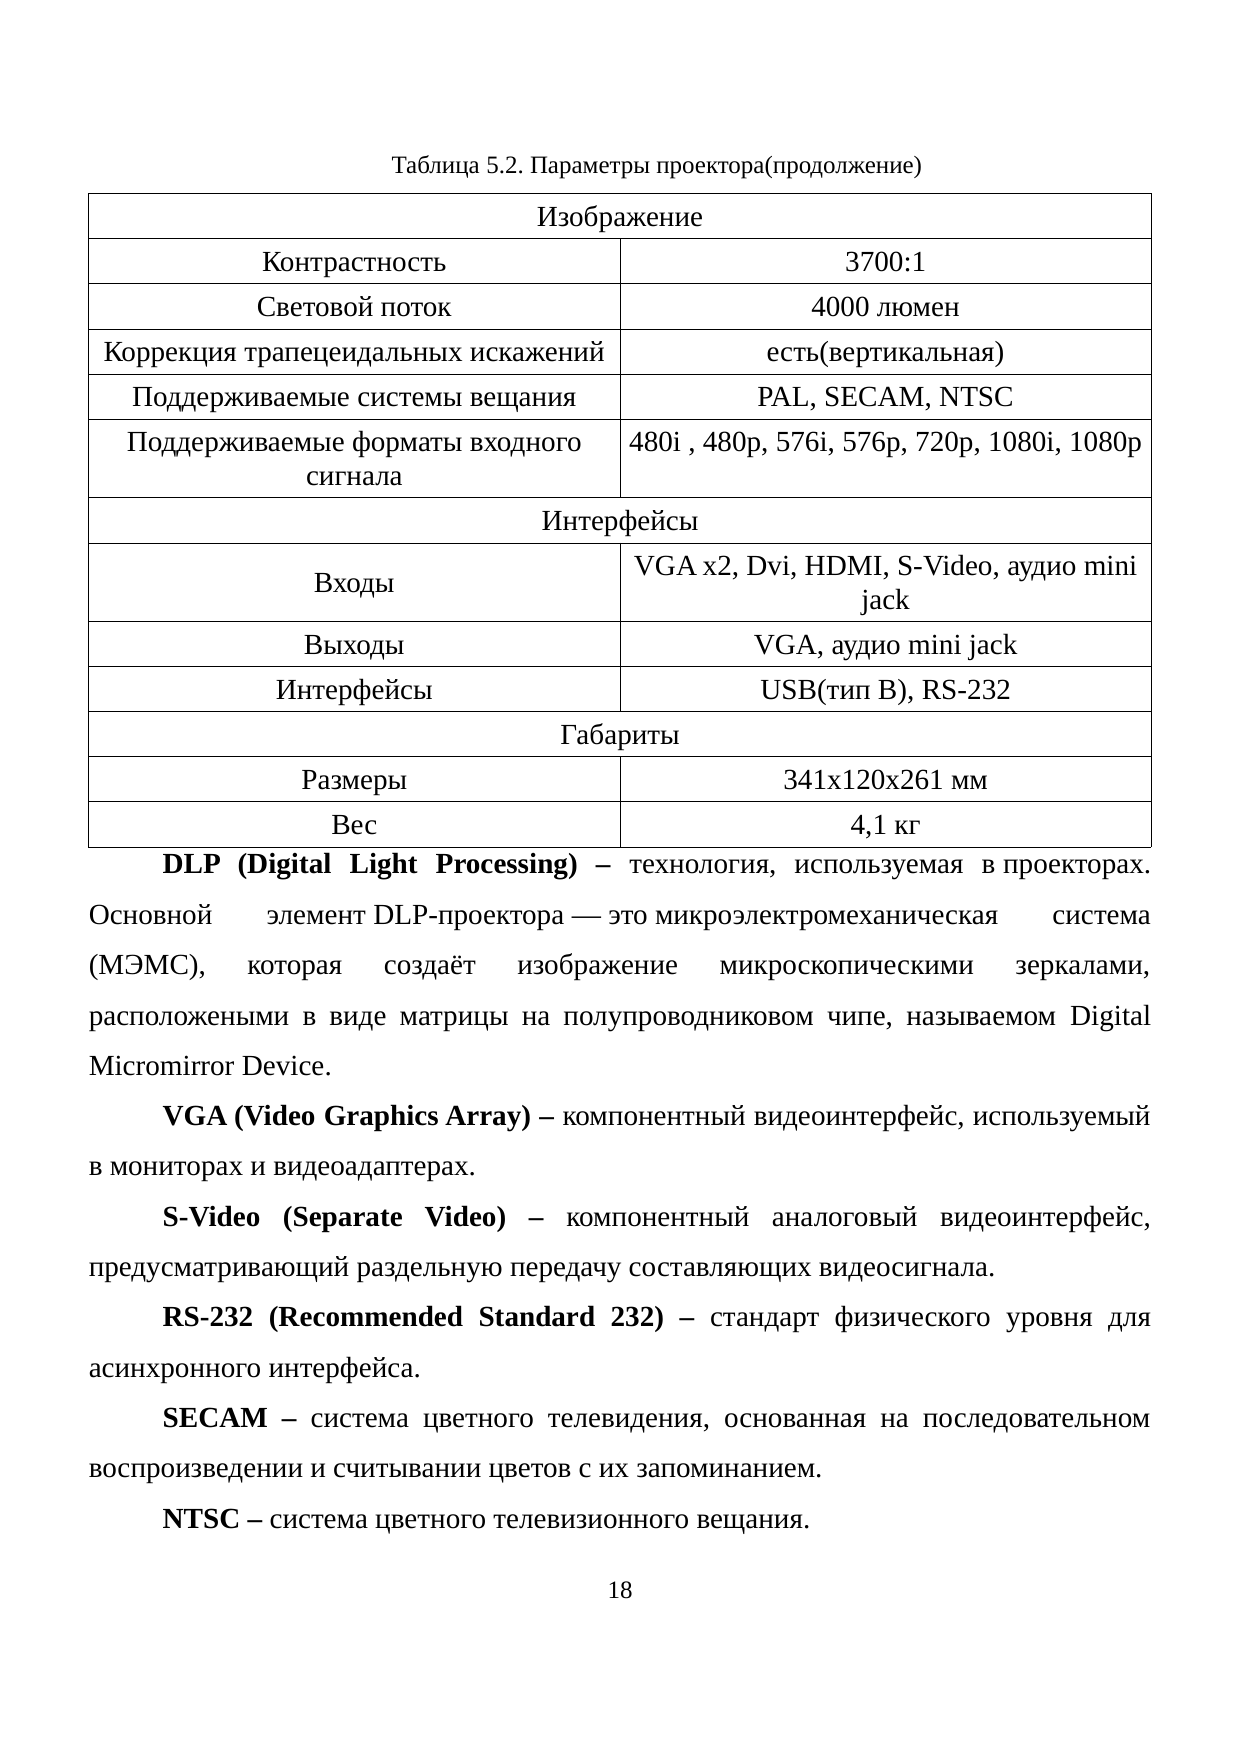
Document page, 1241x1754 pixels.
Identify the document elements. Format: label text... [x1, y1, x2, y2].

text NTSC – система цветного телевизионного вещания. [88, 1501, 1151, 1534]
table_cell Поддерживаемые форматы входного сигнала [89, 420, 620, 497]
table_cell VGA, аудио mini jack [621, 622, 1151, 666]
table_cell 3700:1 [621, 239, 1151, 283]
text VGA (Video Graphics Array) – компонентный видеоинтерфейс, используемый в мониторах и видеоадаптерах. [88, 1098, 1151, 1182]
table_cell 4,1 кг [621, 802, 1151, 847]
table_cell PAL, SECAM, NTSC [621, 375, 1151, 419]
table_cell Входы [89, 544, 620, 621]
table_cell Вес [89, 802, 620, 847]
table_cell Выходы [89, 622, 620, 666]
table_cell Интерфейсы [89, 498, 1151, 542]
table_cell 480i , 480p, 576i, 576p, 720p, 1080i, 1080p [621, 420, 1151, 497]
table_header Изображение [89, 194, 1151, 238]
table_cell USB(тип В), RS-232 [621, 667, 1151, 711]
table_cell Контрастность [89, 239, 620, 283]
table_cell 341х120х261 мм [621, 757, 1151, 801]
text SECAM – система цветного телевидения, основанная на последовательном воспроизведении и считывании цветов с их запоминанием. [88, 1400, 1151, 1484]
text DLP (Digital Light Processing) – технология, используемая в проекторах. Основной элемент DLP-проектора — это микроэлектромеханическая система (МЭМС), которая создаёт изображение микроскопическими зеркалами, расположеными в виде матрицы на полупроводниковом чипе, называемом Digital Micromirror Device. [88, 848, 1151, 1081]
table_cell Коррекция трапецеидальных искажений [89, 330, 620, 373]
text S-Video (Separate Video) – компонентный аналоговый видеоинтерфейс, предусматривающий раздельную передачу составляющих видеосигнала. [88, 1199, 1151, 1283]
table_cell Габариты [89, 712, 1151, 756]
table_cell 4000 люмен [621, 284, 1151, 328]
table_cell VGA x2, Dvi, HDMI, S-Video, аудио mini jack [621, 544, 1151, 621]
table_cell Поддерживаемые системы вещания [89, 375, 620, 419]
table_cell Размеры [89, 757, 620, 801]
table_cell Интерфейсы [89, 667, 620, 711]
table_cell есть(вертикальная) [621, 330, 1151, 373]
text RS-232 (Recommended Standard 232) – стандарт физического уровня для асинхронного интерфейса. [88, 1299, 1151, 1383]
table_cell Световой поток [89, 284, 620, 328]
text Таблица 5.2. Параметры проектора(продолжение) [88, 150, 1151, 179]
